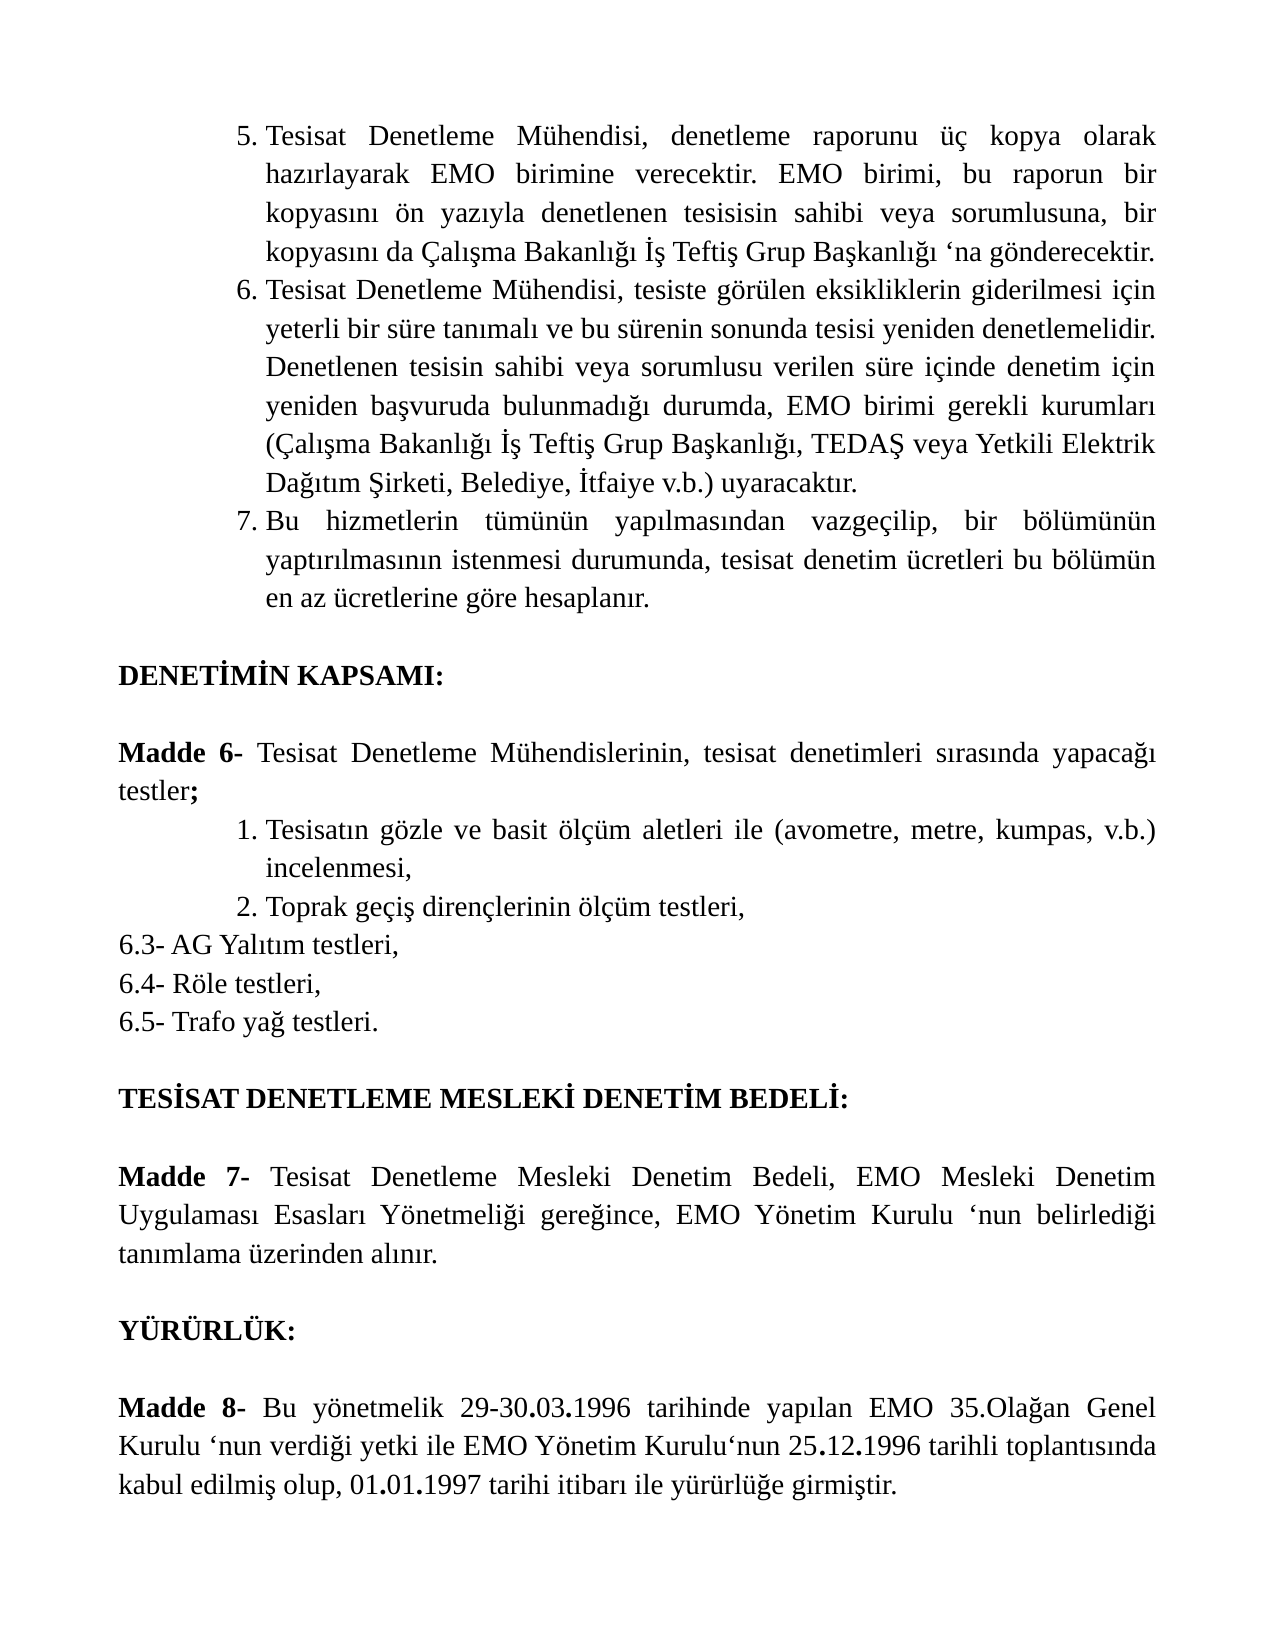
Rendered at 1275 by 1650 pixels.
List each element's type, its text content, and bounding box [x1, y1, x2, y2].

text Madde 7- Tesisat Denetleme Mesleki Denetim Bedeli, EMO Mesleki Denetim Uygulaması Esasları Yönetmeliği gereğince, EMO Yönetim Kurulu ‘nun belirlediği tanımlama üzerinden alınır. [118, 1159, 1157, 1269]
text YÜRÜRLÜK: [118, 1313, 1157, 1346]
list Tesisatın gözle ve basit ölçüm aletleri ile (avometre, metre, kumpas, v.b.) incelenmesi, [236, 812, 1157, 884]
text DENETİMİN KAPSAMI: [118, 658, 1157, 691]
text Madde 8- Bu yönetmelik 29-30.03.1996 tarihinde yapılan EMO 35.Olağan Genel Kurulu ‘nun verdiği yetki ile EMO Yönetim Kurulu‘nun 25.12.1996 tarihli toplantısında kabul edilmiş olup, 01.01.1997 tarihi itibarı ile yürürlüğe girmiştir. [118, 1390, 1157, 1501]
text Madde 6- Tesisat Denetleme Mühendislerinin, tesisat denetimleri sırasında yapacağı testler; [118, 735, 1157, 807]
list Bu hizmetlerin tümünün yapılmasından vazgeçilip, bir bölümünün yaptırılmasının istenmesi durumunda, tesisat denetim ücretleri bu bölümün en az ücretlerine göre hesaplanır. [236, 503, 1157, 614]
list Toprak geçiş dirençlerinin ölçüm testleri, [236, 889, 1157, 922]
list Tesisat Denetleme Mühendisi, denetleme raporunu üç kopya olarak hazırlayarak EMO birimine verecektir. EMO birimi, bu raporun bir kopyasını ön yazıyla denetlenen tesisisin sahibi veya sorumlusuna, bir kopyasını da Çalışma Bakanlığı İş Teftiş Grup Başkanlığı ‘na gönderecektir. [236, 118, 1157, 267]
text 6.3- AG Yalıtım testleri, [118, 927, 1157, 961]
text TESİSAT DENETLEME MESLEKİ DENETİM BEDELİ: [118, 1082, 1157, 1115]
text 6.5- Trafo yağ testleri. [118, 1004, 1157, 1038]
list Tesisat Denetleme Mühendisi, tesiste görülen eksikliklerin giderilmesi için yeterli bir süre tanımalı ve bu sürenin sonunda tesisi yeniden denetlemelidir. Denetlenen tesisin sahibi veya sorumlusu verilen süre içinde denetim için yeniden başvuruda bulunmadığı durumda, EMO birimi gerekli kurumları (Çalışma Bakanlığı İş Teftiş Grup Başkanlığı, TEDAŞ veya Yetkili Elektrik Dağıtım Şirketi, Belediye, İtfaiye v.b.) uyaracaktır. [236, 272, 1157, 498]
text 6.4- Röle testleri, [118, 966, 1157, 999]
